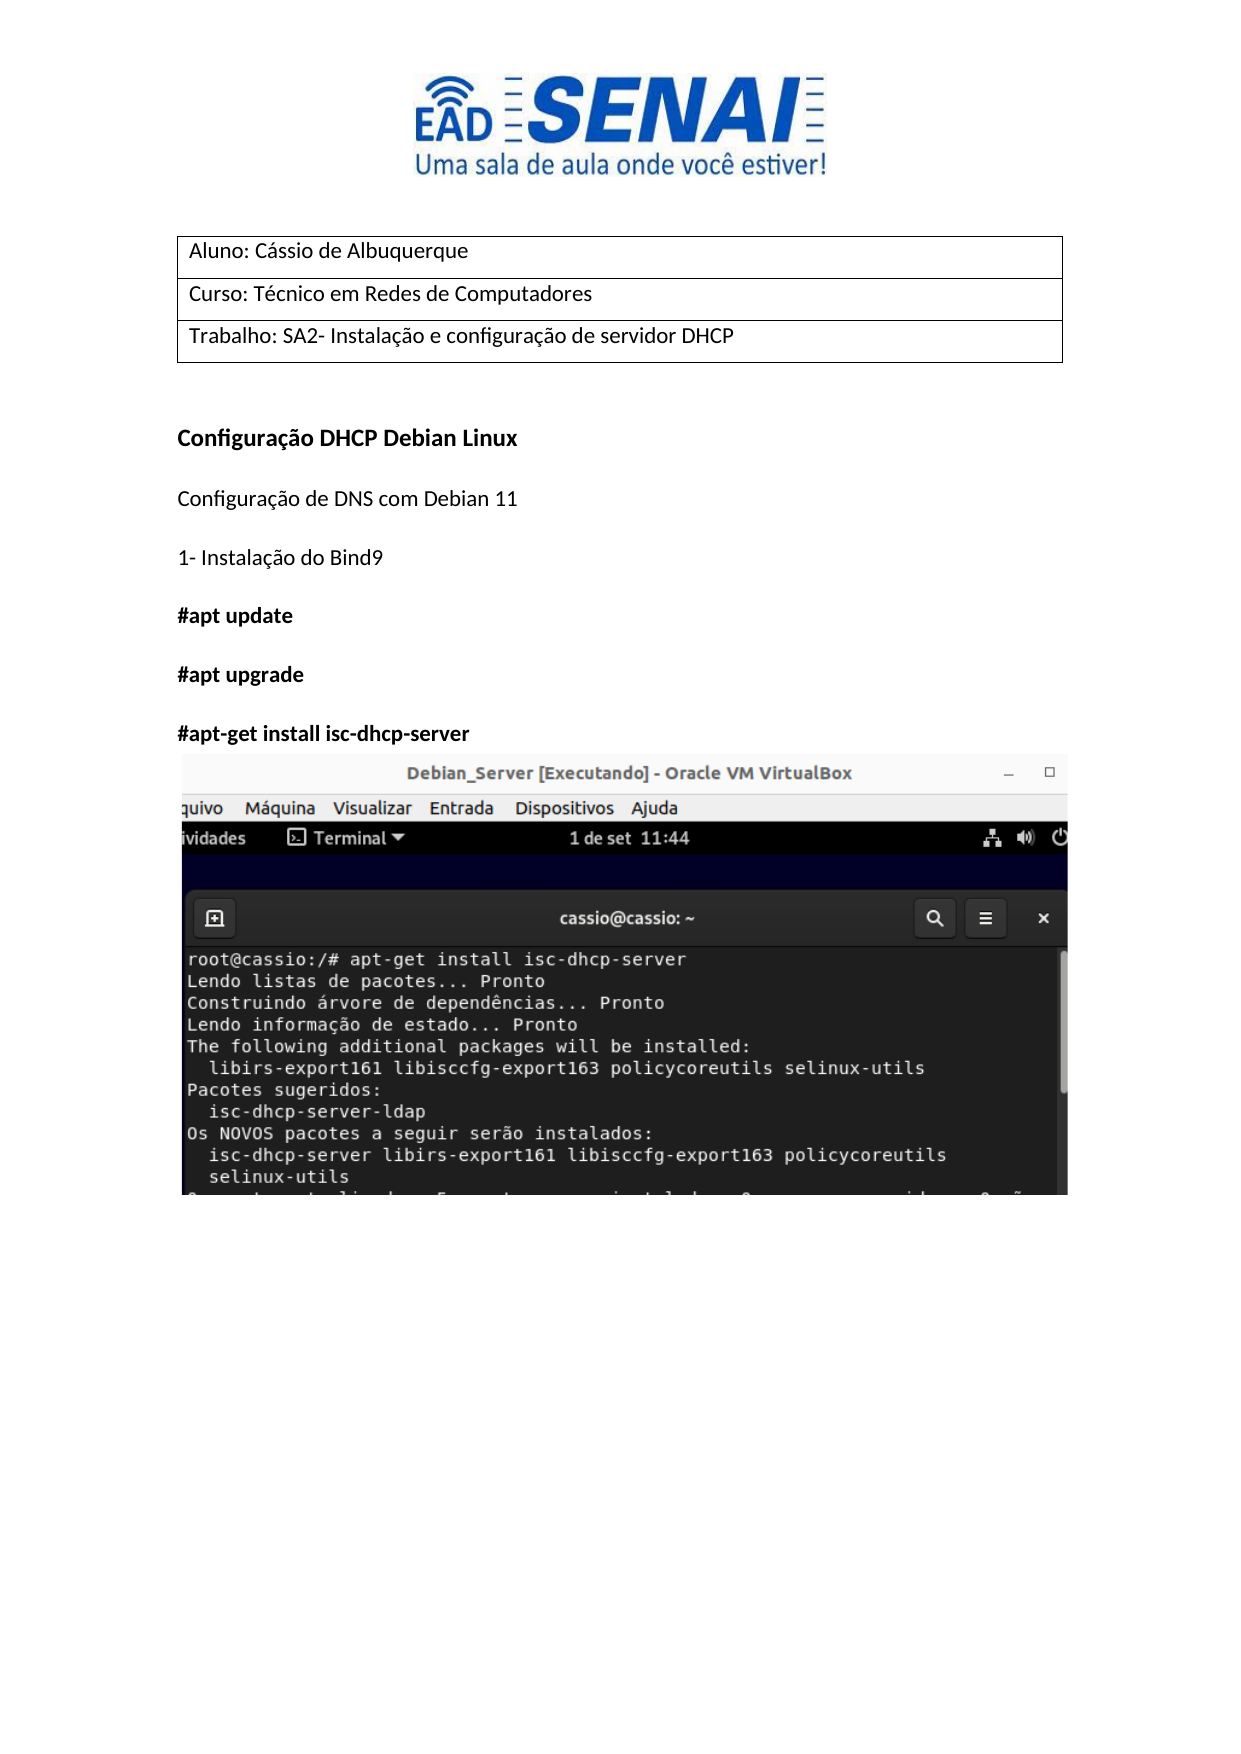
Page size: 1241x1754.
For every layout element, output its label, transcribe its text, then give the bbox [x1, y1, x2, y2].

table_header Aluno: Cássio de Albuquerque [178, 237, 1062, 278]
text #apt upgrade [177, 660, 1063, 688]
table_cell Trabalho: SA2- Instalação e configuração de servidor DHCP [178, 321, 1062, 362]
picture [413, 73, 828, 177]
text #apt-get install isc-dhcp-server [177, 719, 1063, 747]
text Configuração de DNS com Debian 11 [177, 484, 1063, 512]
text 1- Instalação do Bind9 [177, 543, 1063, 571]
picture [181, 754, 1068, 1195]
table_cell Curso: Técnico em Redes de Computadores [178, 279, 1062, 320]
text Configuração DHCP Debian Linux [177, 422, 1063, 452]
text #apt update [177, 601, 1063, 629]
